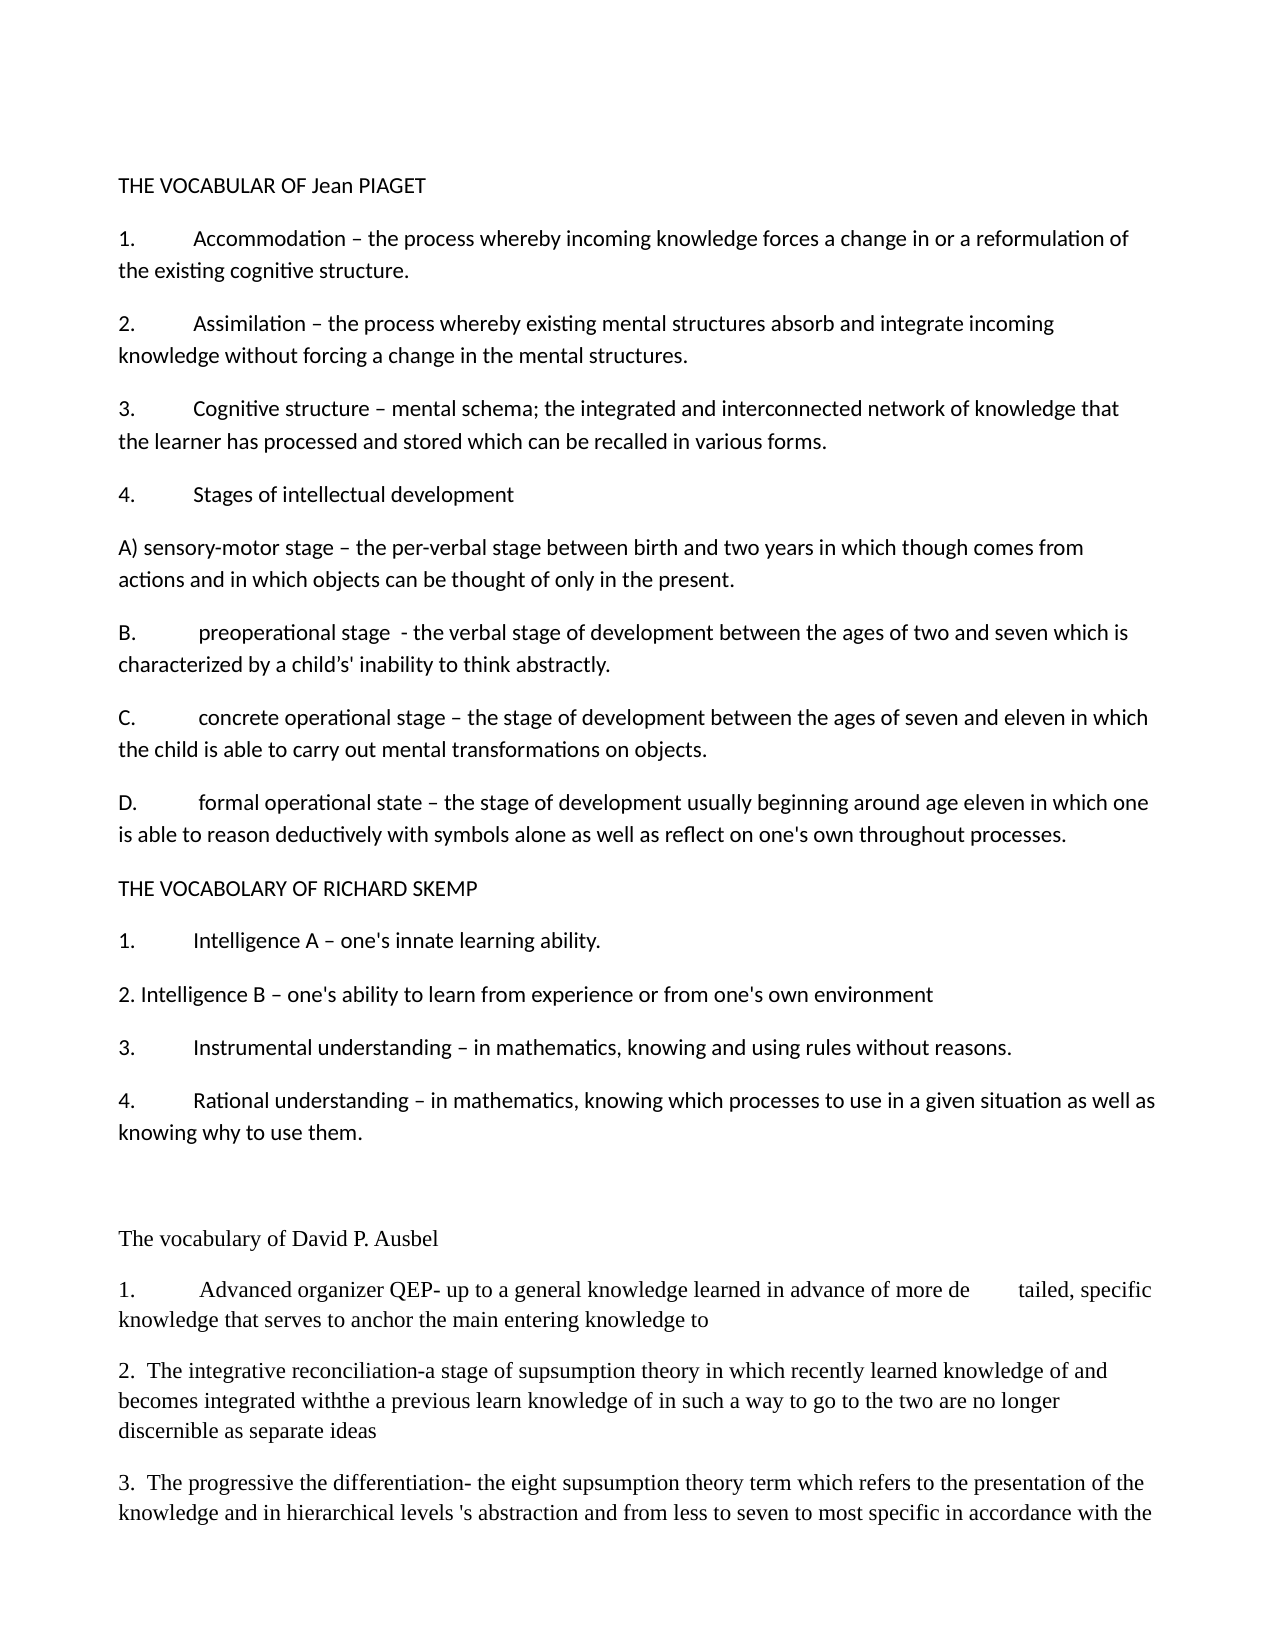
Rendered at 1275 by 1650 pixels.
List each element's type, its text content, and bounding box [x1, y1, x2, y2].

text THE VOCABOLARY OF RICHARD SKEMP [118, 874, 1157, 902]
text 2. Assimilation – the process whereby existing mental structures absorb and integrate incoming knowledge without forcing a change in the mental structures. [118, 309, 1157, 369]
text THE VOCABULAR OF Jean PIAGET [118, 171, 1157, 199]
text B. preoperational stage - the verbal stage of development between the ages of two and seven which is characterized by a child’s' inability to think abstractly. [118, 618, 1157, 678]
text 4. Stages of intellectual development [118, 480, 1157, 508]
text 2. The integrative reconciliation-a stage of supsumption theory in which recently learned knowledge of and becomes integrated withthe a previous learn knowledge of in such a way to go to the two are no longer discernible as separate ideas [118, 1357, 1157, 1444]
text 1. Accommodation – the process whereby incoming knowledge forces a change in or a reformulation of the existing cognitive structure. [118, 224, 1157, 284]
text 4. Rational understanding – in mathematics, knowing which processes to use in a given situation as well as knowing why to use them. [118, 1086, 1157, 1146]
text 3. Cognitive structure – mental schema; the integrated and interconnected network of knowledge that the learner has processed and stored which can be recalled in various forms. [118, 394, 1157, 455]
text 3. The progressive the differentiation- the eight supsumption theory term which refers to the presentation of the knowledge and in hierarchical levels 's abstraction and from less to seven to most specific in accordance with the [118, 1468, 1157, 1525]
text 2. Intelligence B – one's ability to learn from experience or from one's own environment [118, 980, 1157, 1008]
text C. concrete operational stage – the stage of development between the ages of seven and eleven in which the child is able to carry out mental transformations on objects. [118, 703, 1157, 763]
text 3. Instrumental understanding – in mathematics, knowing and using rules without reasons. [118, 1033, 1157, 1061]
text D. formal operational state – the stage of development usually beginning around age eleven in which one is able to reason deductively with symbols alone as well as reflect on one's own throughout processes. [118, 788, 1157, 849]
text 1. Advanced organizer QEP- up to a general knowledge learned in advance of more de tailed, specific knowledge that serves to anchor the main entering knowledge to [118, 1276, 1157, 1332]
text The vocabulary of David P. Ausbel [118, 1225, 1157, 1251]
text 1. Intelligence A – one's innate learning ability. [118, 927, 1157, 955]
text A) sensory-motor stage – the per-verbal stage between birth and two years in which though comes from actions and in which objects can be thought of only in the present. [118, 533, 1157, 593]
